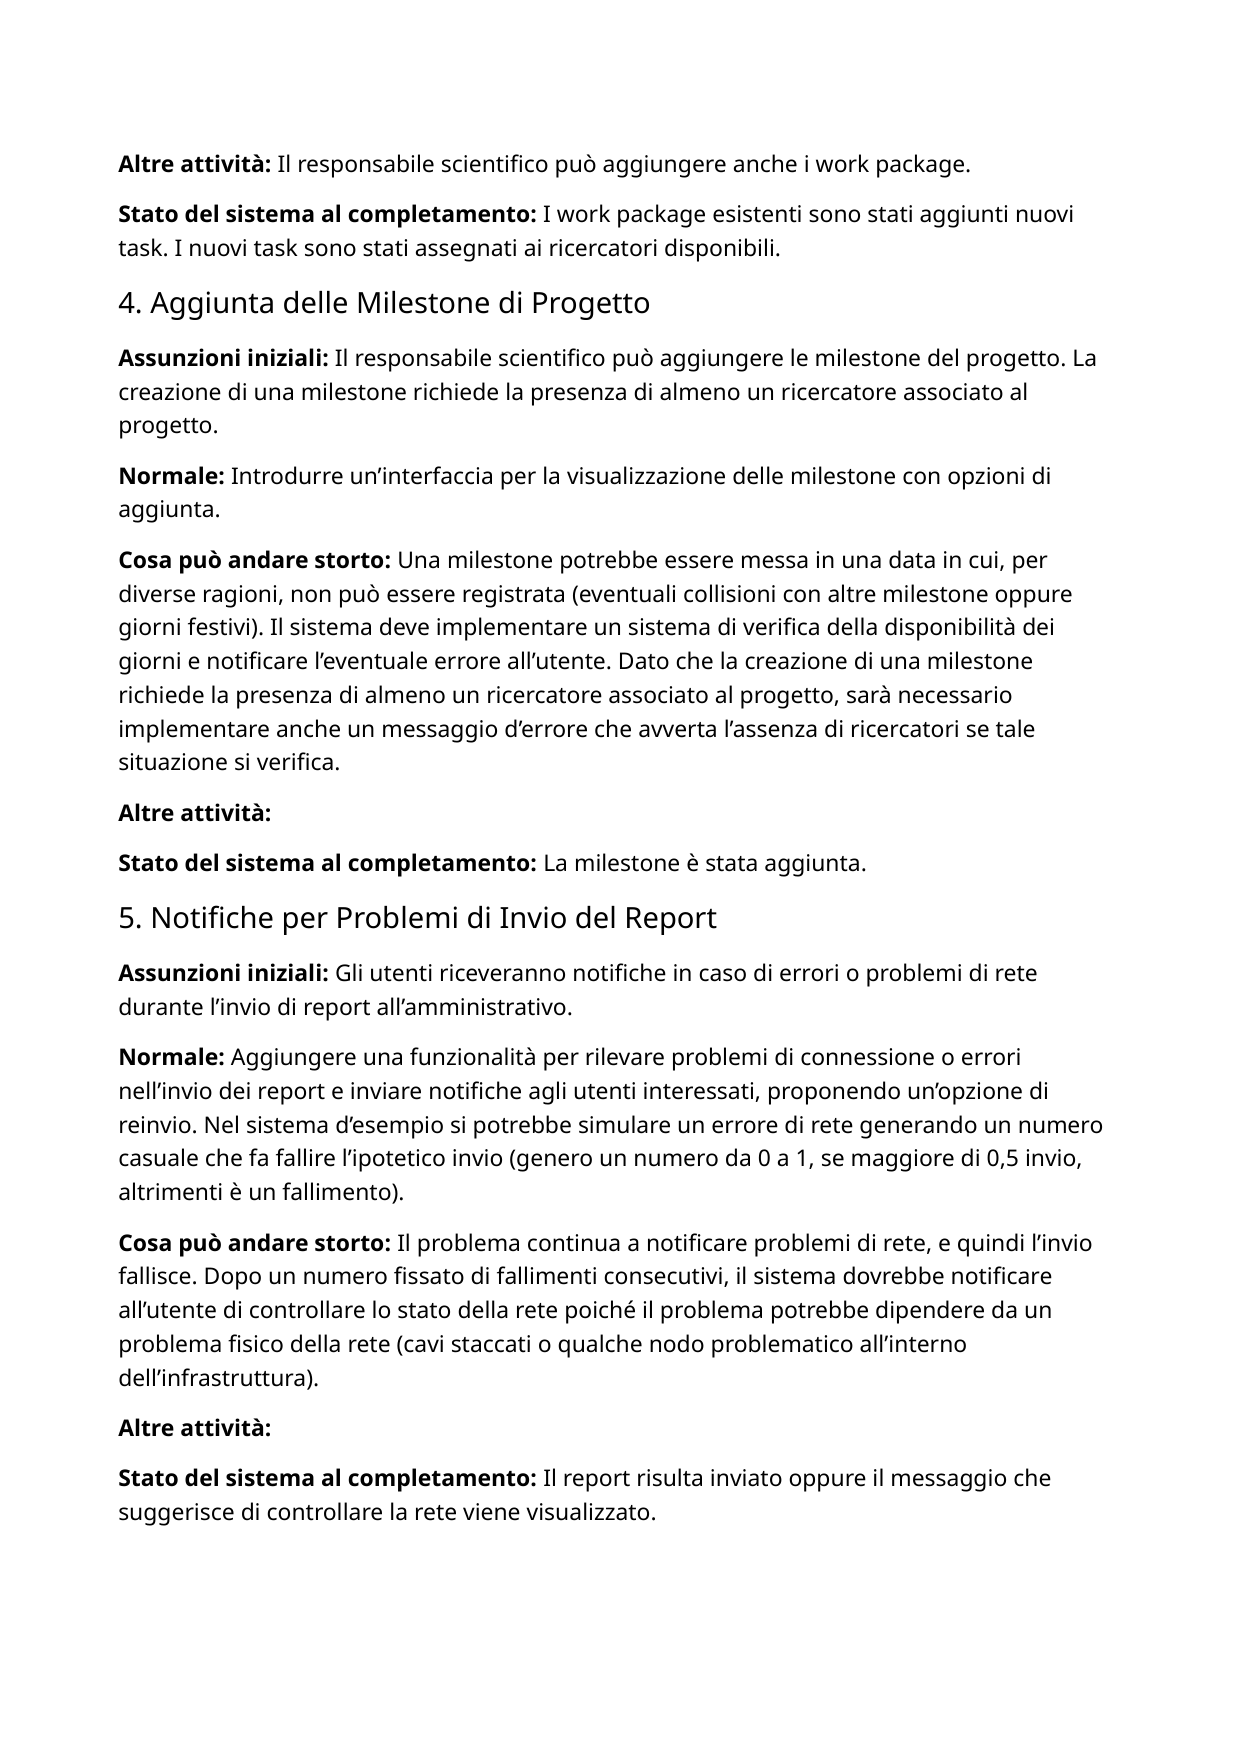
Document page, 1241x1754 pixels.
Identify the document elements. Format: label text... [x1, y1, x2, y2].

text Altre attività: [118, 1412, 1122, 1443]
text Stato del sistema al completamento: Il report risulta inviato oppure il messaggio che suggerisce di controllare la rete viene visualizzato. [118, 1462, 1122, 1527]
text Assunzioni iniziali: Il responsabile scientifico può aggiungere le milestone del progetto. La creazione di una milestone richiede la presenza di almeno un ricercatore associato al progetto. [118, 342, 1122, 440]
text Altre attività: [118, 797, 1122, 828]
text Assunzioni iniziali: Gli utenti riceveranno notifiche in caso di errori o problemi di rete durante l’invio di report all’amministrativo. [118, 957, 1122, 1022]
text Stato del sistema al completamento: I work package esistenti sono stati aggiunti nuovi task. I nuovi task sono stati assegnati ai ricercatori disponibili. [118, 198, 1122, 263]
text 4. Aggiunta delle Milestone di Progetto [118, 282, 1122, 322]
text Altre attività: Il responsabile scientifico può aggiungere anche i work package. [118, 148, 1122, 179]
text 5. Notifiche per Problemi di Invio del Report [118, 897, 1122, 937]
text Cosa può andare storto: Una milestone potrebbe essere messa in una data in cui, per diverse ragioni, non può essere registrata (eventuali collisioni con altre milestone oppure giorni festivi). Il sistema deve implementare un sistema di verifica della disponibilità dei giorni e notificare l’eventuale errore all’utente. Dato che la creazione di una milestone richiede la presenza di almeno un ricercatore associato al progetto, sarà necessario implementare anche un messaggio d’errore che avverta l’assenza di ricercatori se tale situazione si verifica. [118, 544, 1122, 777]
text Normale: Aggiungere una funzionalità per rilevare problemi di connessione o errori nell’invio dei report e inviare notifiche agli utenti interessati, proponendo un’opzione di reinvio. Nel sistema d’esempio si potrebbe simulare un errore di rete generando un numero casuale che fa fallire l’ipotetico invio (genero un numero da 0 a 1, se maggiore di 0,5 invio, altrimenti è un fallimento). [118, 1041, 1122, 1207]
text Cosa può andare storto: Il problema continua a notificare problemi di rete, e quindi l’invio fallisce. Dopo un numero fissato di fallimenti consecutivi, il sistema dovrebbe notificare all’utente di controllare lo stato della rete poiché il problema potrebbe dipendere da un problema fisico della rete (cavi staccati o qualche nodo problematico all’interno dell’infrastruttura). [118, 1227, 1122, 1393]
text Normale: Introdurre un’interfaccia per la visualizzazione delle milestone con opzioni di aggiunta. [118, 459, 1122, 524]
text Stato del sistema al completamento: La milestone è stata aggiunta. [118, 847, 1122, 878]
